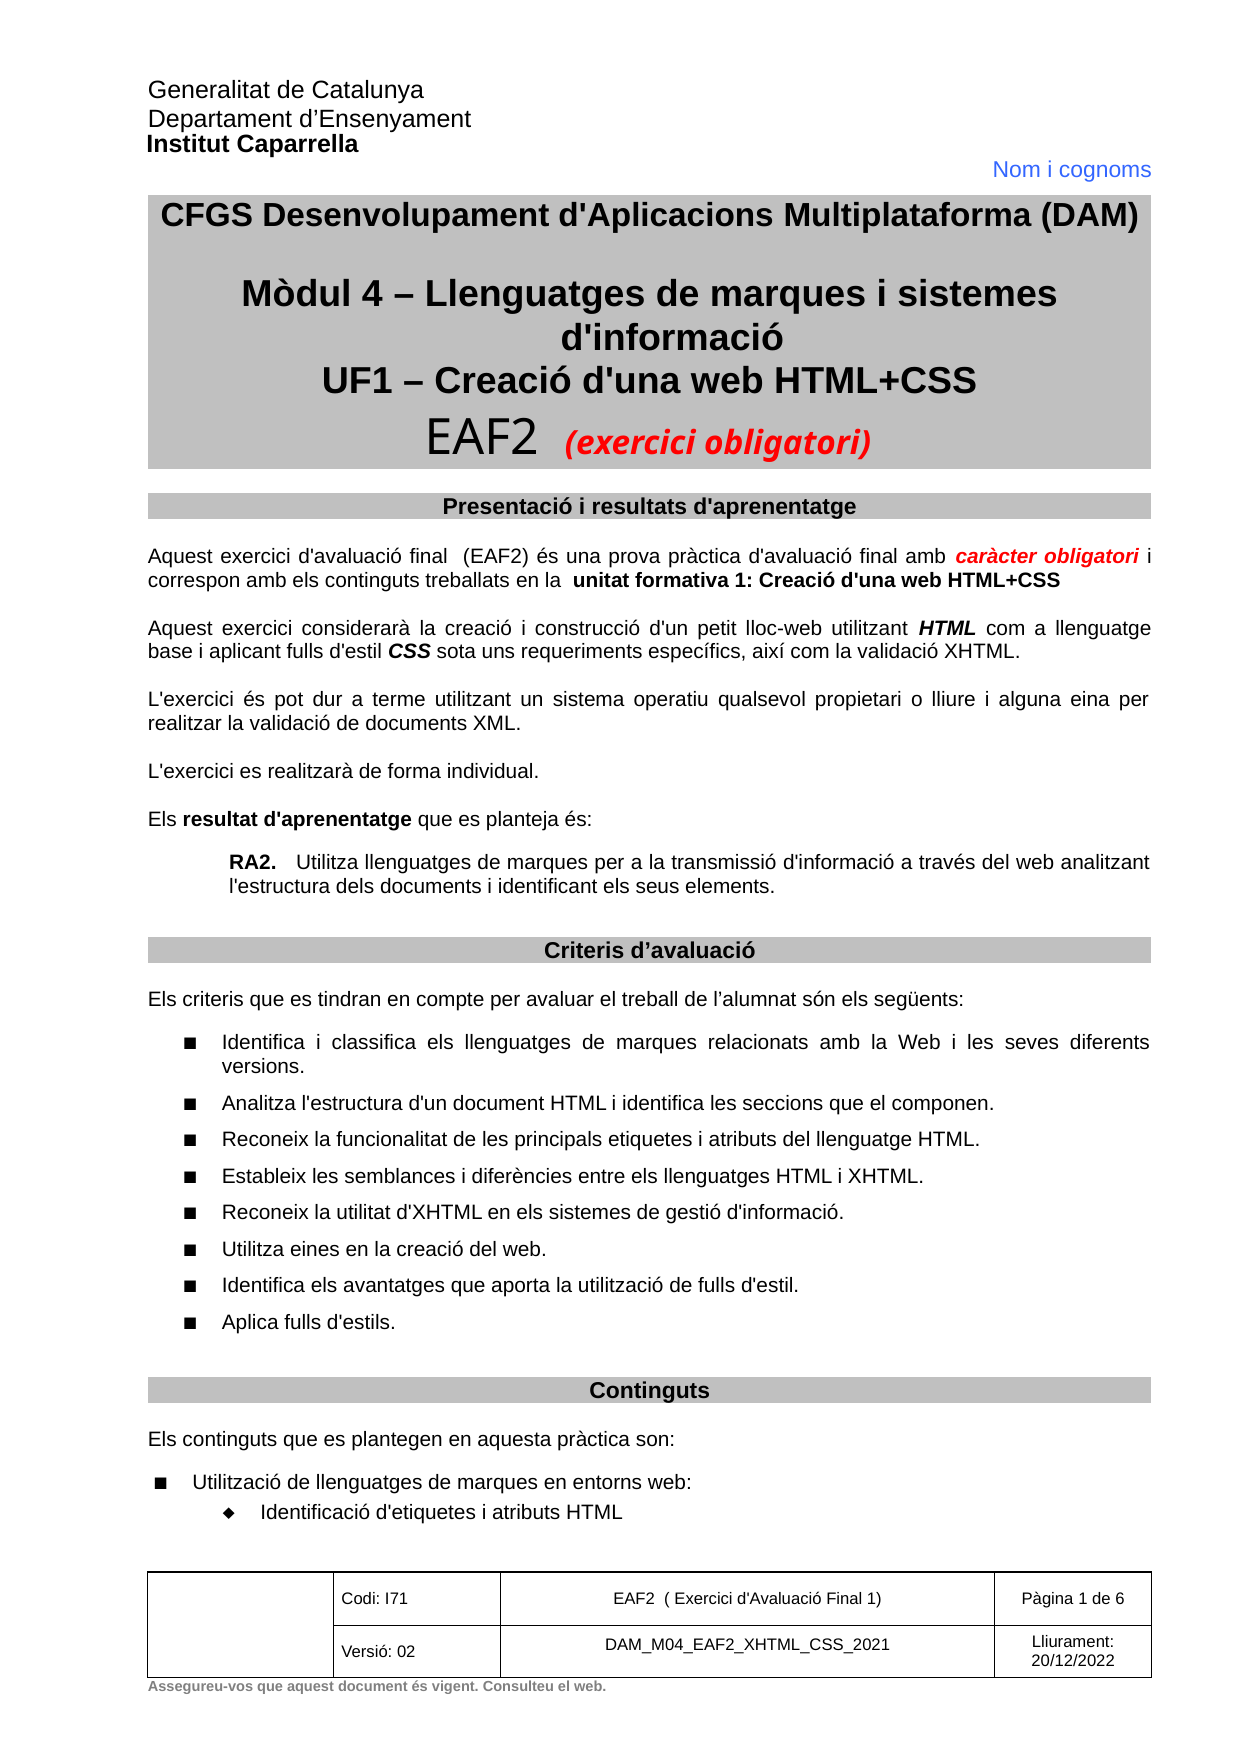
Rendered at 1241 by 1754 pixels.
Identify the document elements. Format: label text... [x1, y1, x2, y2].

list Identifica els avantatges que aporta la utilització de fulls d'estil. [184, 1273, 1151, 1297]
text Aquest exercici d'avaluació final (EAF2) és una prova pràctica d'avaluació final amb caràcter obligatori i correspon amb els continguts treballats en la unitat formativa 1: Creació d'una web HTML+CSS [148, 543, 1151, 591]
text L'exercici és pot dur a terme utilitzant un sistema operatiu qualsevol propietari o lliure i alguna eina per realitzar la validació de documents XML. [148, 687, 1151, 735]
subtitle Mòdul 4 – Llenguatges de marques i sistemes d'informació [148, 272, 1151, 358]
list RA2. Utilitza llenguatges de marques per a la transmissió d'informació a través del web analitzant l'estructura dels documents i identificant els seus elements. [229, 850, 1151, 898]
text Presentació i resultats d'aprenentatge [148, 493, 1151, 519]
text Criteris d’avaluació [148, 937, 1151, 963]
list Aplica fulls d'estils. [184, 1310, 1151, 1334]
list Reconeix la funcionalitat de les principals etiquetes i atributs del llenguatge HTML. [184, 1127, 1151, 1151]
list Analitza l'estructura d'un document HTML i identifica les seccions que el componen. [184, 1090, 1151, 1114]
list Identificació d'etiquetes i atributs HTML [223, 1500, 1151, 1524]
list Estableix les semblances i diferències entre els llenguatges HTML i XHTML. [184, 1163, 1151, 1188]
subtitle CFGS Desenvolupament d'Aplicacions Multiplataforma (DAM) [148, 195, 1151, 233]
text Continguts [148, 1377, 1151, 1403]
list Utilitza eines en la creació del web. [184, 1237, 1151, 1261]
text EAF2 (exercici obligatori) [148, 401, 1151, 469]
subtitle UF1 – Creació d'una web HTML+CSS [148, 358, 1151, 401]
text Aquest exercici considerarà la creació i construcció d'un petit lloc-web utilitzant HTML com a llenguatge base i aplicant fulls d'estil CSS sota uns requeriments específics, així com la validació XHTML. [148, 615, 1151, 663]
list Utilització de llenguatges de marques en entorns web: [154, 1470, 1151, 1494]
text Els resultat d'aprenentatge que es planteja és: [148, 807, 1151, 831]
text L'exercici es realitzarà de forma individual. [148, 759, 1151, 783]
list Reconeix la utilitat d'XHTML en els sistemes de gestió d'informació. [184, 1200, 1151, 1224]
list Identifica i classifica els llenguatges de marques relacionats amb la Web i les seves diferents versions. [184, 1030, 1151, 1078]
text Els continguts que es plantegen en aquesta pràctica son: [148, 1427, 1151, 1451]
text Els criteris que es tindran en compte per avaluar el treball de l’alumnat són els següents: [148, 987, 1151, 1011]
